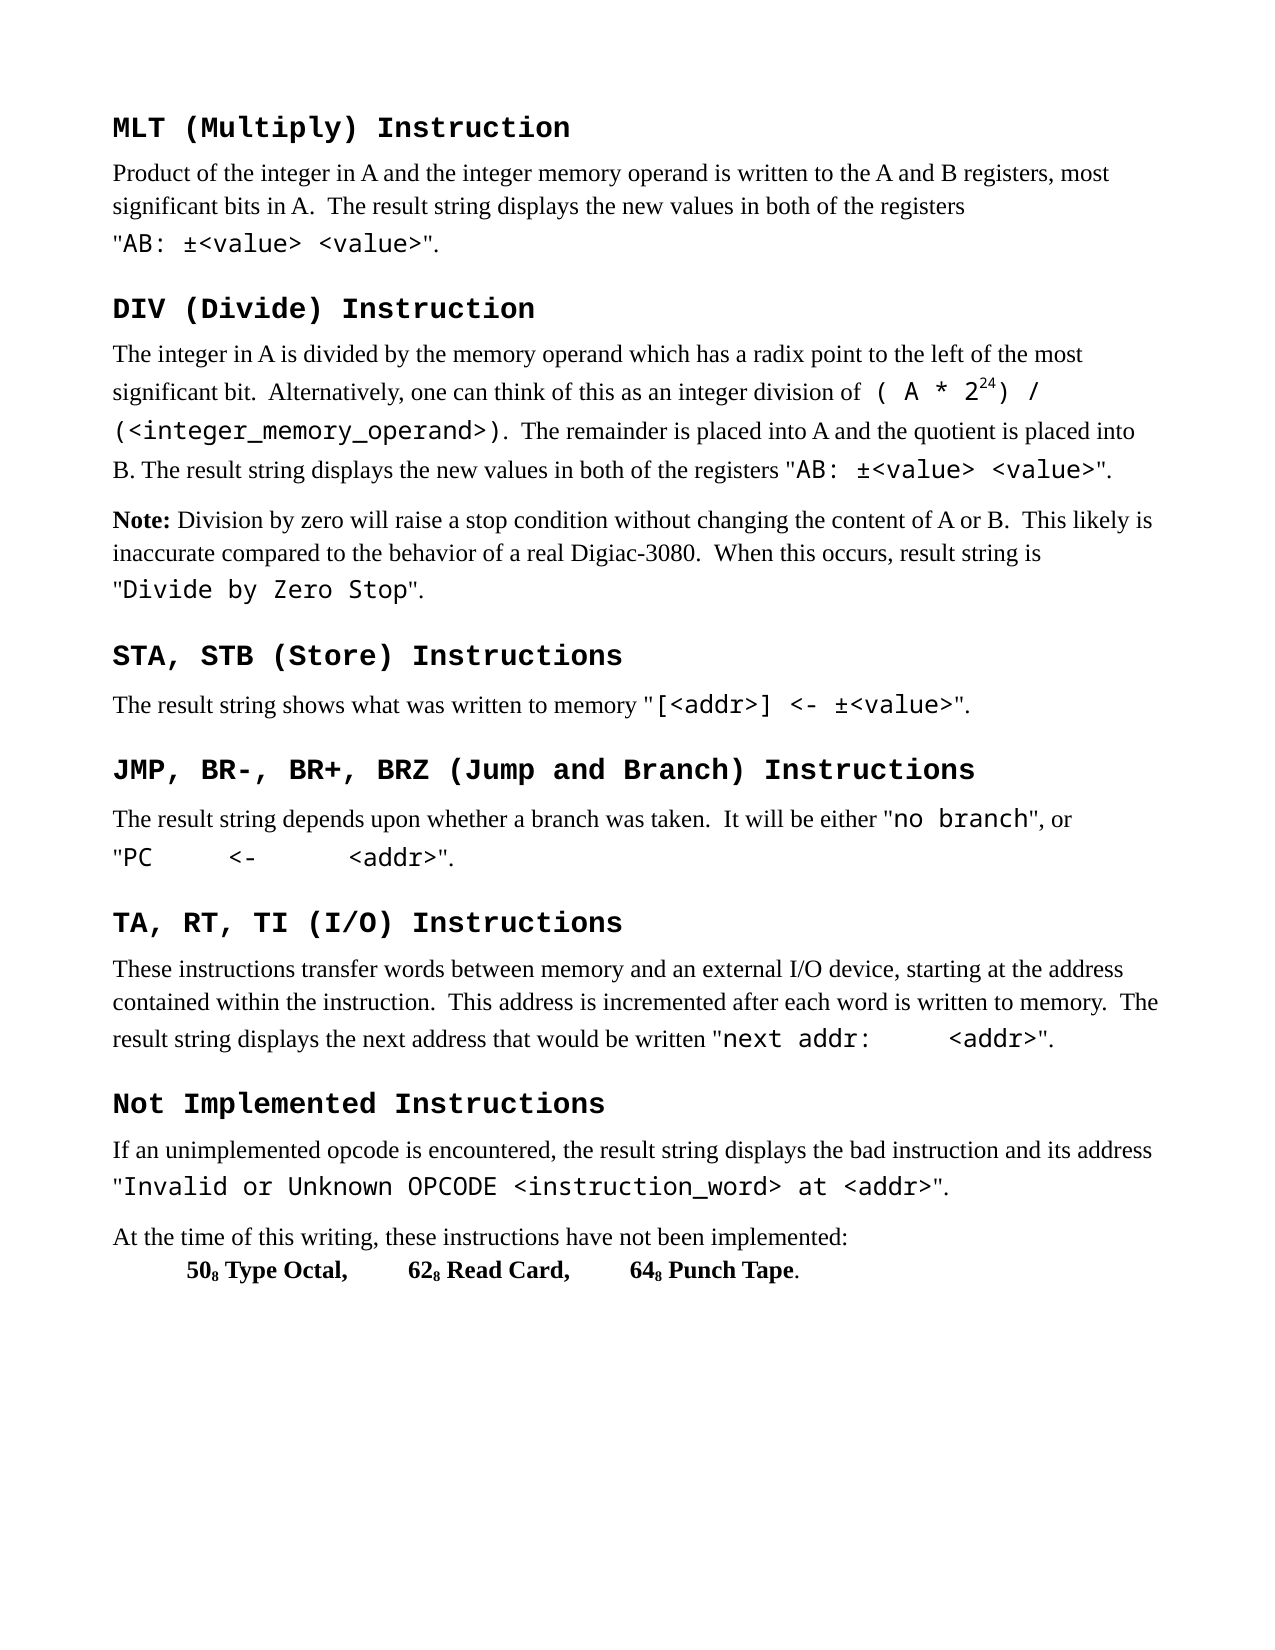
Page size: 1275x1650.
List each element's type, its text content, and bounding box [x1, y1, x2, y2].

subtitle JMP, BR-, BR+, BRZ (Jump and Branch) Instructions [112, 755, 1162, 788]
text The integer in A is divided by the memory operand which has a radix point to the left of the most significant bit. Alternatively, one can think of this as an integer division of ( A * 224) / (<integer_memory_operand>). The remainder is placed into A and the quotient is placed into B. The result string displays the new values in both of the registers "AB: ±<value> <value>". [112, 339, 1162, 486]
text Product of the integer in A and the integer memory operand is written to the A and B registers, most significant bits in A. The result string displays the new values in both of the registers "AB: ±<value> <value>". [112, 158, 1162, 259]
subtitle STA, STB (Store) Instructions [112, 641, 1162, 674]
text Note: Division by zero will raise a stop condition without changing the content of A or B. This likely is inaccurate compared to the behavior of a real Digiac-3080. When this occurs, result string is "Divide by Zero Stop". [112, 505, 1162, 606]
text The result string shows what was written to memory "[<addr>] <- ±<value>". [112, 686, 1162, 720]
subtitle TA, RT, TI (I/O) Instructions [112, 908, 1162, 941]
subtitle MLT (Multiply) Instruction [112, 112, 1162, 146]
text The result string depends upon whether a branch was taken. It will be either "no branch", or "PC <- <addr>". [112, 801, 1162, 874]
subtitle Not Implemented Instructions [112, 1089, 1162, 1122]
text If an unimplemented opcode is encountered, the result string displays the bad instruction and its address "Invalid or Unknown OPCODE <instruction_word> at <addr>". [112, 1135, 1162, 1203]
text At the time of this writing, these instructions have not been implemented: 508 Type Octal, 628 Read Card, 648 Punch Tape. [112, 1222, 1162, 1284]
text These instructions transfer words between memory and an external I/O device, starting at the address contained within the instruction. This address is incremented after each word is written to memory. The result string displays the next address that would be written "next addr: <addr>". [112, 954, 1162, 1055]
subtitle DIV (Divide) Instruction [112, 293, 1162, 327]
